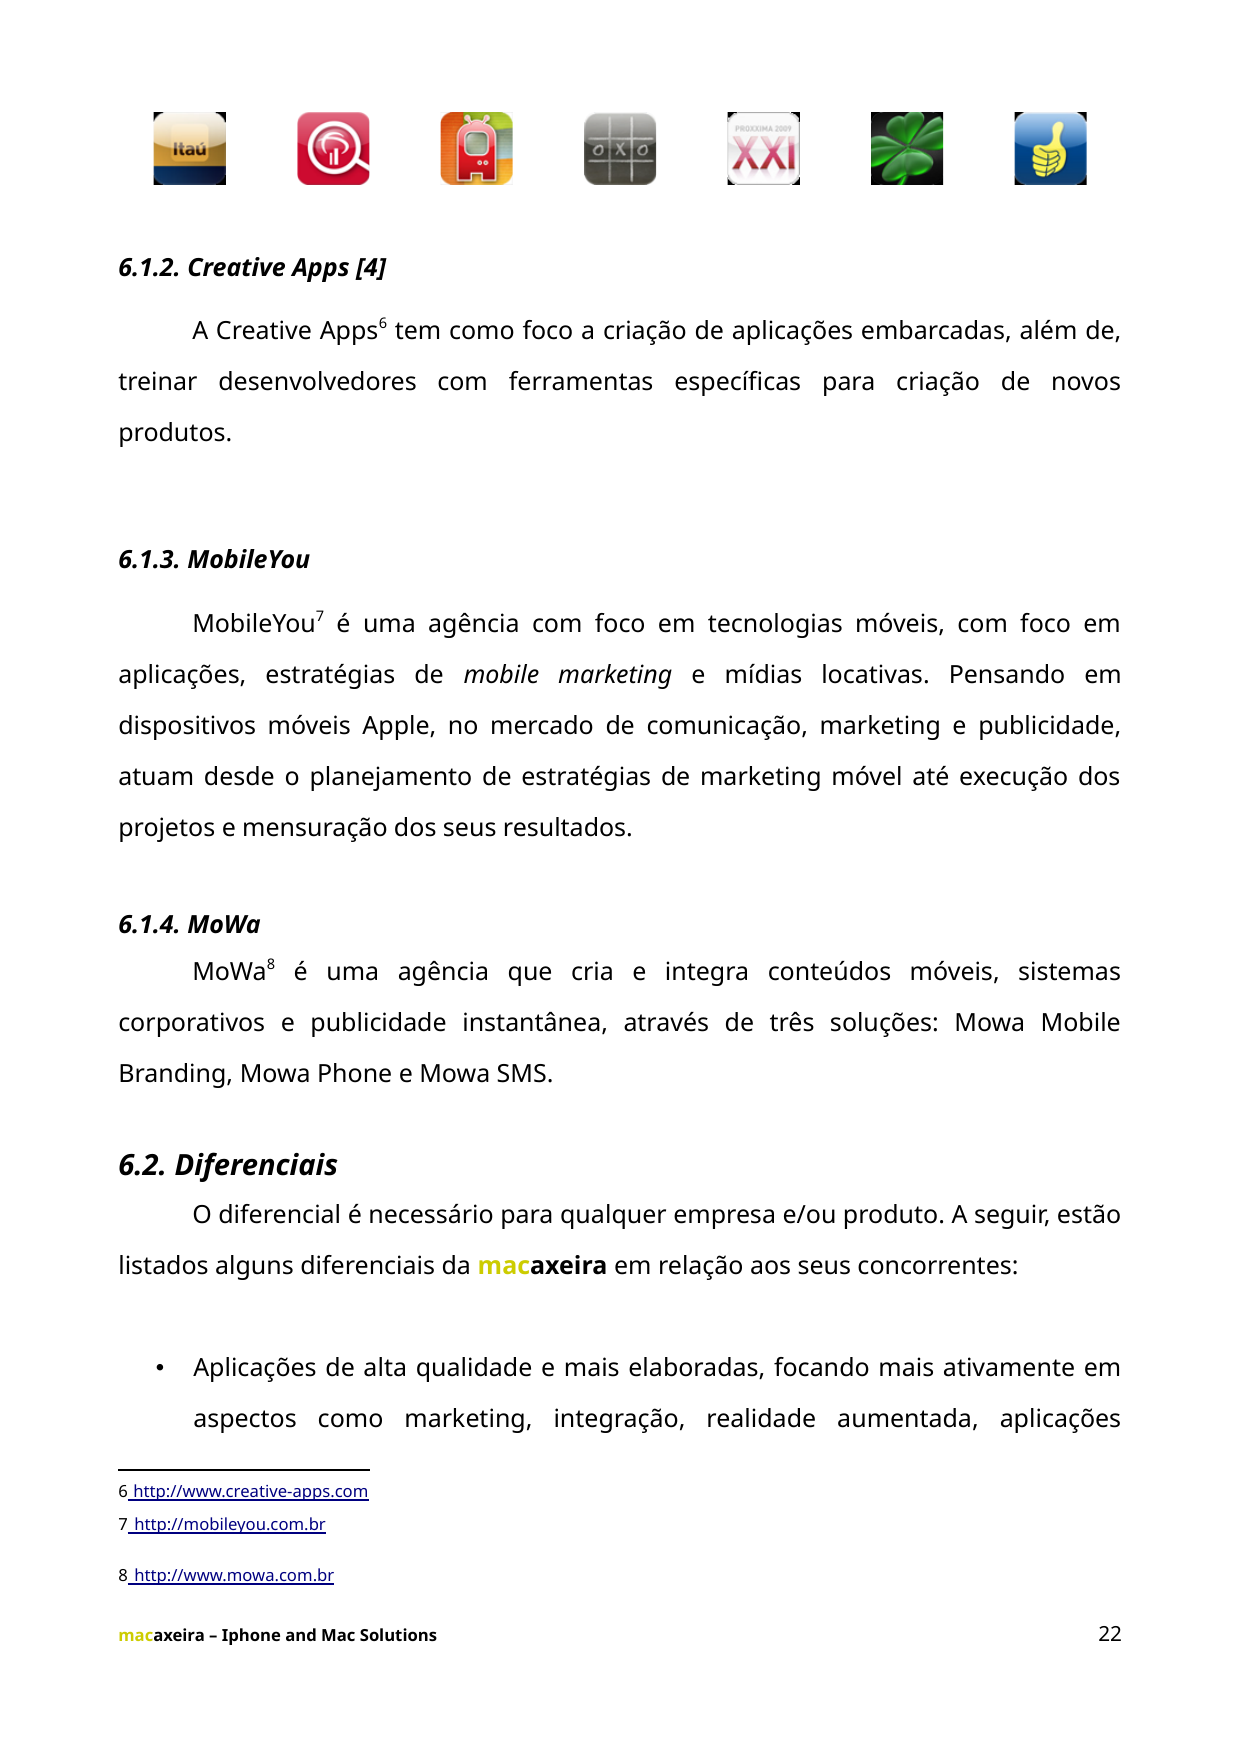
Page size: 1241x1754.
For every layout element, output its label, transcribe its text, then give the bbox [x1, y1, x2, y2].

subtitle 6.1.2. Creative Apps [4] [118, 249, 1122, 283]
text 6.1.4. MoWa [118, 907, 1122, 941]
picture [440, 112, 513, 185]
text A Creative Apps tem como foco a criação de aplicações embarcadas, além de, treinar desenvolvedores com ferramentas específicas para criação de novos produtos. [118, 313, 1122, 449]
text http://www.creative-apps.com [118, 1476, 1122, 1504]
table_cell [262, 106, 405, 224]
text O diferencial é necessário para qualquer empresa e/ou produto. A seguir, estão listados alguns diferenciais da macaxeira em relação aos seus concorrentes: [118, 1197, 1122, 1282]
table_cell [979, 106, 1122, 224]
table_cell [549, 106, 692, 224]
text MoWa é uma agência que cria e integra conteúdos móveis, sistemas corporativos e publicidade instantânea, através de três soluções: Mowa Mobile Branding, Mowa Phone e Mowa SMS. [118, 954, 1122, 1090]
picture [153, 112, 226, 185]
picture [1014, 112, 1087, 185]
subtitle 6.1.3. MobileYou [118, 542, 1122, 576]
picture [727, 112, 800, 185]
text http://mobileyou.com.br [118, 1504, 1122, 1538]
subtitle 6.2. Diferenciais [118, 1144, 1122, 1184]
text http://www.mowa.com.br [118, 1555, 1122, 1589]
table_cell [118, 106, 262, 224]
table_cell [405, 106, 548, 224]
list Aplicações de alta qualidade e mais elaboradas, focando mais ativamente em aspectos como marketing, integração, realidade aumentada, aplicações [156, 1350, 1122, 1435]
picture [297, 112, 370, 185]
text MobileYou é uma agência com foco em tecnologias móveis, com foco em aplicações, estratégias de mobile marketing e mídias locativas. Pensando em dispositivos móveis Apple, no mercado de comunicação, marketing e publicidade, atuam desde o planejamento de estratégias de marketing móvel até execução dos projetos e mensuração dos seus resultados. [118, 605, 1122, 844]
table_cell [835, 106, 979, 224]
picture [584, 112, 657, 185]
picture [871, 112, 944, 185]
table_cell [692, 106, 835, 224]
